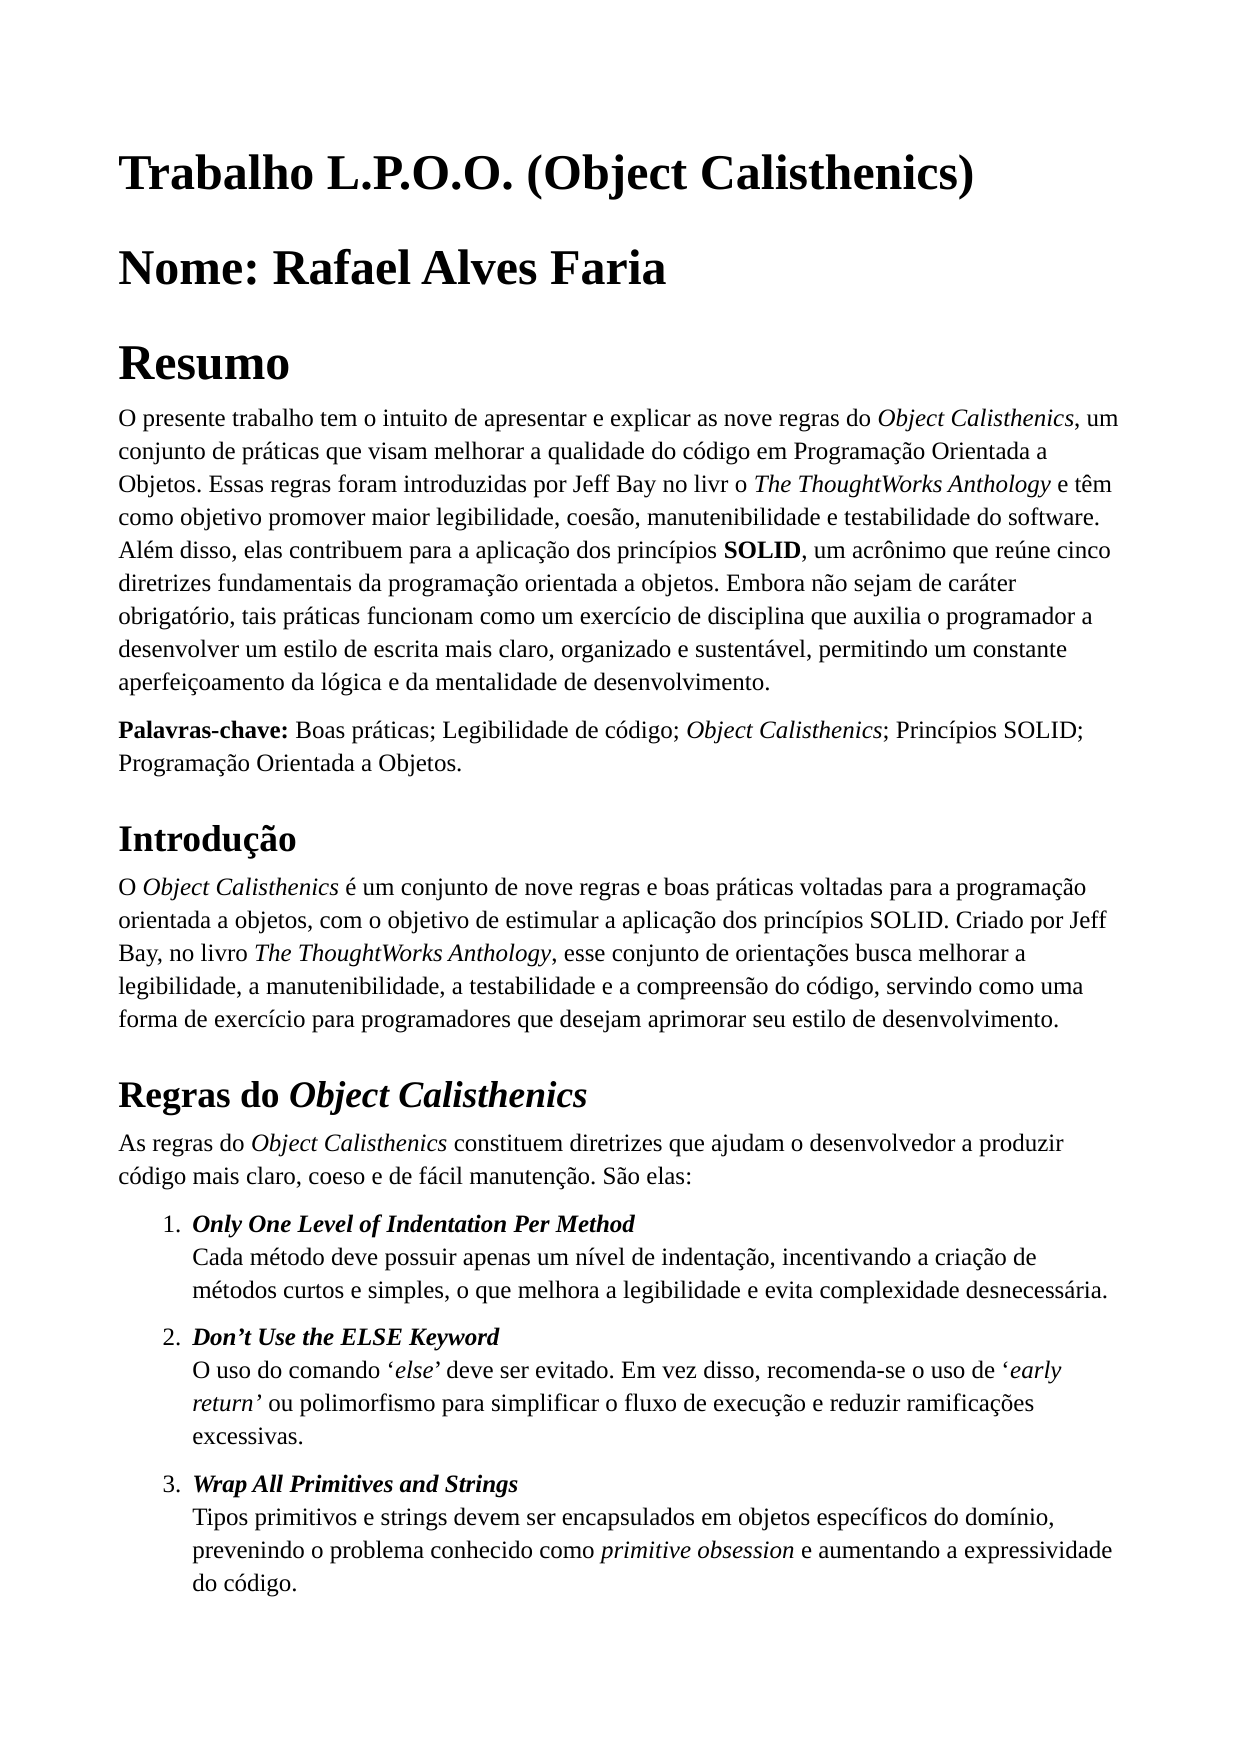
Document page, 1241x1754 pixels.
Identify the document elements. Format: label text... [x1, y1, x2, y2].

subtitle Regras do Object Calisthenics [118, 1072, 1122, 1116]
text As regras do Object Calisthenics constituem diretrizes que ajudam o desenvolvedor a produzir código mais claro, coeso e de fácil manutenção. São elas: [118, 1128, 1122, 1190]
text O presente trabalho tem o intuito de apresentar e explicar as nove regras do Object Calisthenics, um conjunto de práticas que visam melhorar a qualidade do código em Programação Orientada a Objetos. Essas regras foram introduzidas por Jeff Bay no livr o The ThoughtWorks Anthology e têm como objetivo promover maior legibilidade, coesão, manutenibilidade e testabilidade do software. Além disso, elas contribuem para a aplicação dos princípios SOLID, um acrônimo que reúne cinco diretrizes fundamentais da programação orientada a objetos. Embora não sejam de caráter obrigatório, tais práticas funcionam como um exercício de disciplina que auxilia o programador a desenvolver um estilo de escrita mais claro, organizado e sustentável, permitindo um constante aperfeiçoamento da lógica e da mentalidade de desenvolvimento. [118, 403, 1122, 696]
text O Object Calisthenics é um conjunto de nove regras e boas práticas voltadas para a programação orientada a objetos, com o objetivo de estimular a aplicação dos princípios SOLID. Criado por Jeff Bay, no livro The ThoughtWorks Anthology, esse conjunto de orientações busca melhorar a legibilidade, a manutenibilidade, a testabilidade e a compreensão do código, servindo como uma forma de exercício para programadores que desejam aprimorar seu estilo de desenvolvimento. [118, 872, 1122, 1033]
list Wrap All Primitives and Strings Tipos primitivos e strings devem ser encapsulados em objetos específicos do domínio, prevenindo o problema conhecido como primitive obsession e aumentando a expressividade do código. [162, 1469, 1122, 1597]
subtitle Nome: Rafael Alves Faria [118, 238, 1122, 296]
list Don’t Use the ELSE Keyword O uso do comando ‘else’ deve ser evitado. Em vez disso, recomenda-se o uso de ‘early return’ ou polimorfismo para simplificar o fluxo de execução e reduzir ramificações excessivas. [162, 1322, 1122, 1450]
text Palavras-chave: Boas práticas; Legibilidade de código; Object Calisthenics; Princípios SOLID; Programação Orientada a Objetos. [118, 715, 1122, 777]
subtitle Introdução [118, 816, 1122, 859]
list Only One Level of Indentation Per Method Cada método deve possuir apenas um nível de indentação, incentivando a criação de métodos curtos e simples, o que melhora a legibilidade e evita complexidade desnecessária. [162, 1209, 1122, 1303]
subtitle Resumo [118, 333, 1122, 391]
subtitle Trabalho L.P.O.O. (Object Calisthenics) [118, 143, 1122, 201]
